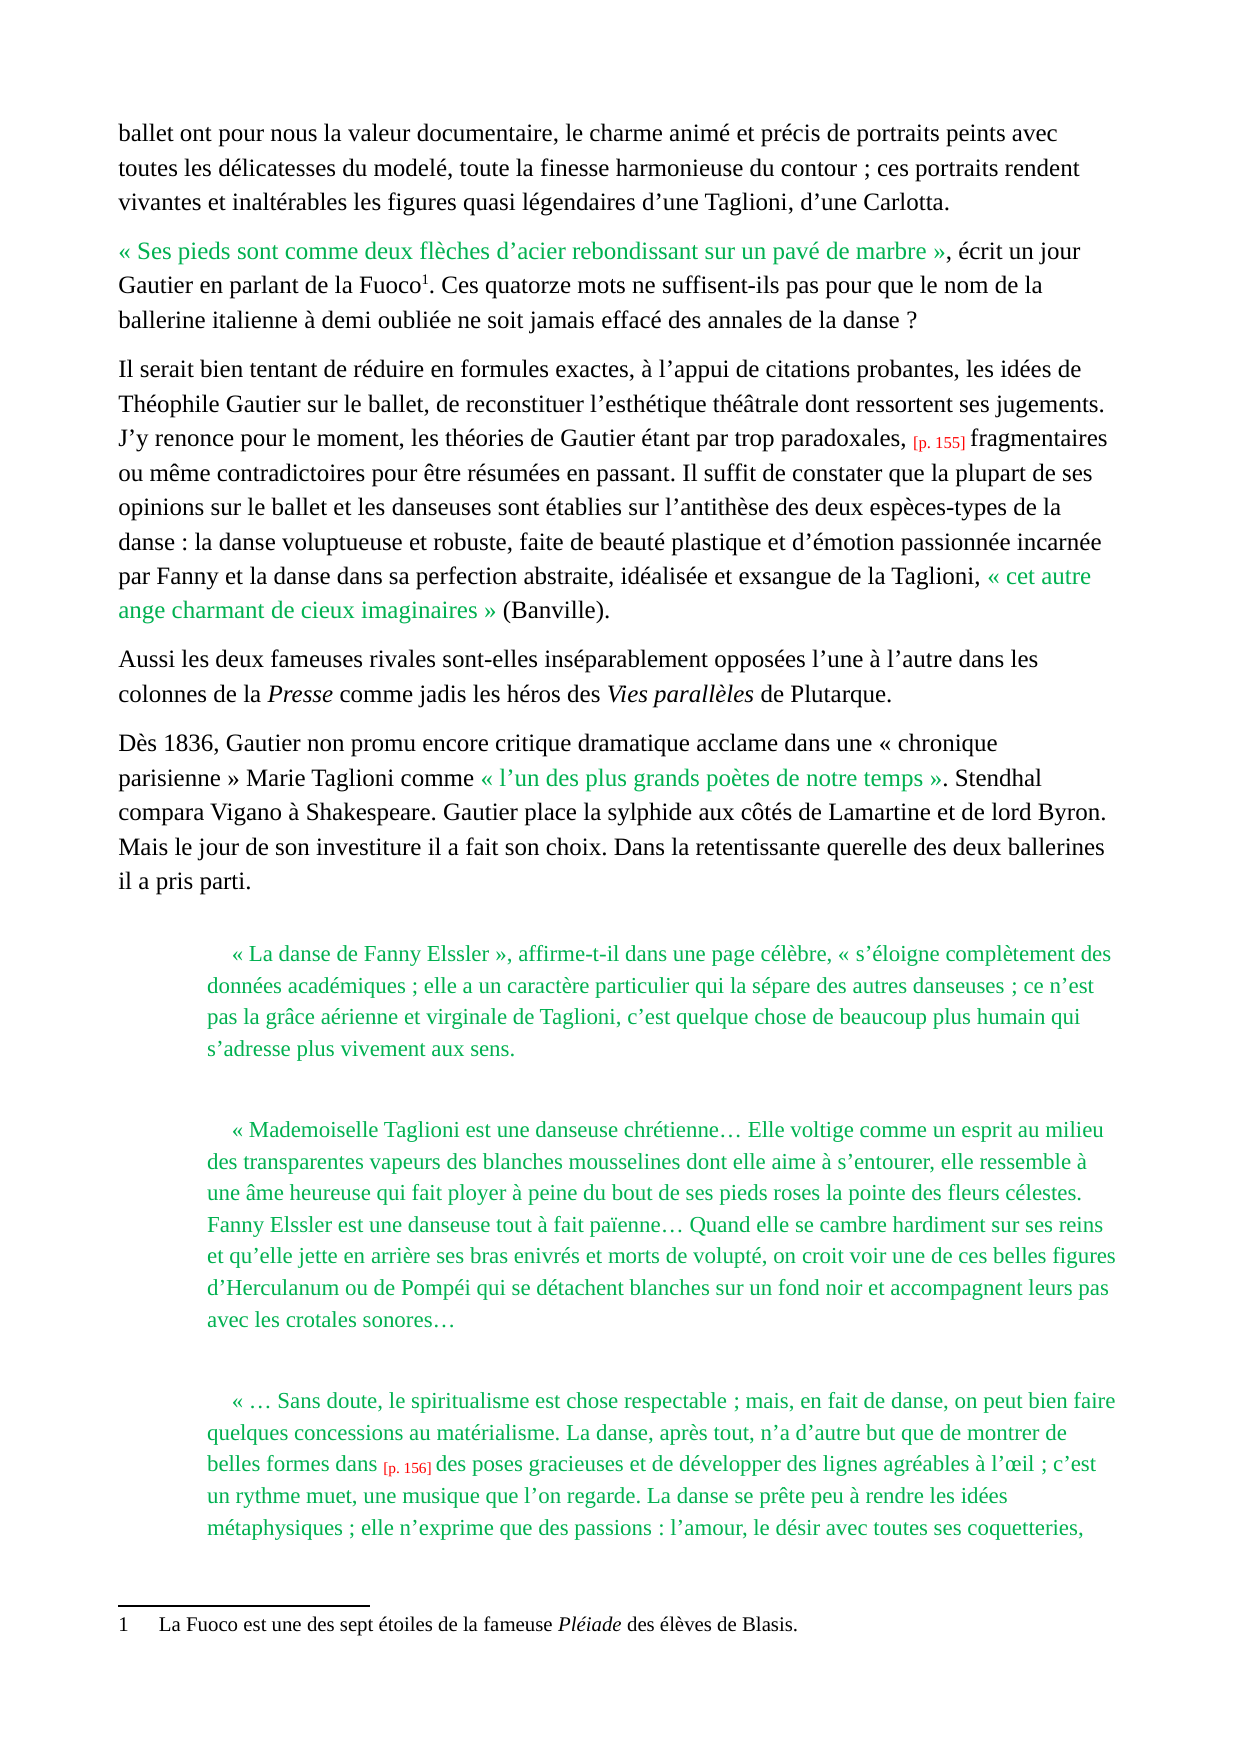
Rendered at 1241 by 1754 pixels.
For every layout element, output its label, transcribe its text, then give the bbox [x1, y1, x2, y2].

text La Fuoco est une des sept étoiles de la fameuse Pléiade des élèves de Blasis. [118, 1612, 1122, 1636]
text ballet ont pour nous la valeur documentaire, le charme animé et précis de portraits peints avec toutes les délicatesses du modelé, toute la finesse harmonieuse du contour ; ces portraits rendent vivantes et inaltérables les figures quasi légendaires d’une Taglioni, d’une Carlotta. [118, 118, 1122, 216]
text « Ses pieds sont comme deux flèches d’acier rebondissant sur un pavé de marbre », écrit un jour Gautier en parlant de la Fuoco. Ces quatorze mots ne suffisent-ils pas pour que le nom de la ballerine italienne à demi oubliée ne soit jamais effacé des annales de la danse ? [118, 236, 1122, 334]
text Il serait bien tentant de réduire en formules exactes, à l’appui de citations probantes, les idées de Théophile Gautier sur le ballet, de reconstituer l’esthétique théâtrale dont ressortent ses jugements. J’y renonce pour le moment, les théories de Gautier étant par trop paradoxales, [p. 155] fragmentaires ou même contradictoires pour être résumées en passant. Il suffit de constater que la plupart de ses opinions sur le ballet et les danseuses sont établies sur l’antithèse des deux espèces-types de la danse : la danse voluptueuse et robuste, faite de beauté plastique et d’émotion passionnée incarnée par Fanny et la danse dans sa perfection abstraite, idéalisée et exsangue de la Taglioni, « cet autre ange charmant de cieux imaginaires » (Banville). [118, 354, 1122, 624]
text « … Sans doute, le spiritualisme est chose respectable ; mais, en fait de danse, on peut bien faire quelques concessions au matérialisme. La danse, après tout, n’a d’autre but que de montrer de belles formes dans [p. 156] des poses gracieuses et de développer des lignes agréables à l’œil ; c’est un rythme muet, une musique que l’on regarde. La danse se prête peu à rendre les idées métaphysiques ; elle n’exprime que des passions : l’amour, le désir avec toutes ses coquetteries, [207, 1387, 1122, 1540]
text « Mademoiselle Taglioni est une danseuse chrétienne… Elle voltige comme un esprit au milieu des transparentes vapeurs des blanches mousselines dont elle aime à s’entourer, elle ressemble à une âme heureuse qui fait ployer à peine du bout de ses pieds roses la pointe des fleurs célestes. Fanny Elssler est une danseuse tout à fait païenne… Quand elle se cambre hardiment sur ses reins et qu’elle jette en arrière ses bras enivrés et morts de volupté, on croit voir une de ces belles figures d’Herculanum ou de Pompéi qui se détachent blanches sur un fond noir et accompagnent leurs pas avec les crotales sonores… [207, 1116, 1122, 1332]
text Dès 1836, Gautier non promu encore critique dramatique acclame dans une « chronique parisienne » Marie Taglioni comme « l’un des plus grands poètes de notre temps ». Stendhal compara Vigano à Shakespeare. Gautier place la sylphide aux côtés de Lamartine et de lord Byron. Mais le jour de son investiture il a fait son choix. Dans la retentissante querelle des deux ballerines il a pris parti. [118, 728, 1122, 895]
text « La danse de Fanny Elssler », affirme-t-il dans une page célèbre, « s’éloigne complètement des données académiques ; elle a un caractère particulier qui la sépare des autres danseuses ; ce n’est pas la grâce aérienne et virginale de Taglioni, c’est quelque chose de beaucoup plus humain qui s’adresse plus vivement aux sens. [207, 940, 1122, 1061]
text Aussi les deux fameuses rivales sont-elles inséparablement opposées l’une à l’autre dans les colonnes de la Presse comme jadis les héros des Vies parallèles de Plutarque. [118, 644, 1122, 708]
